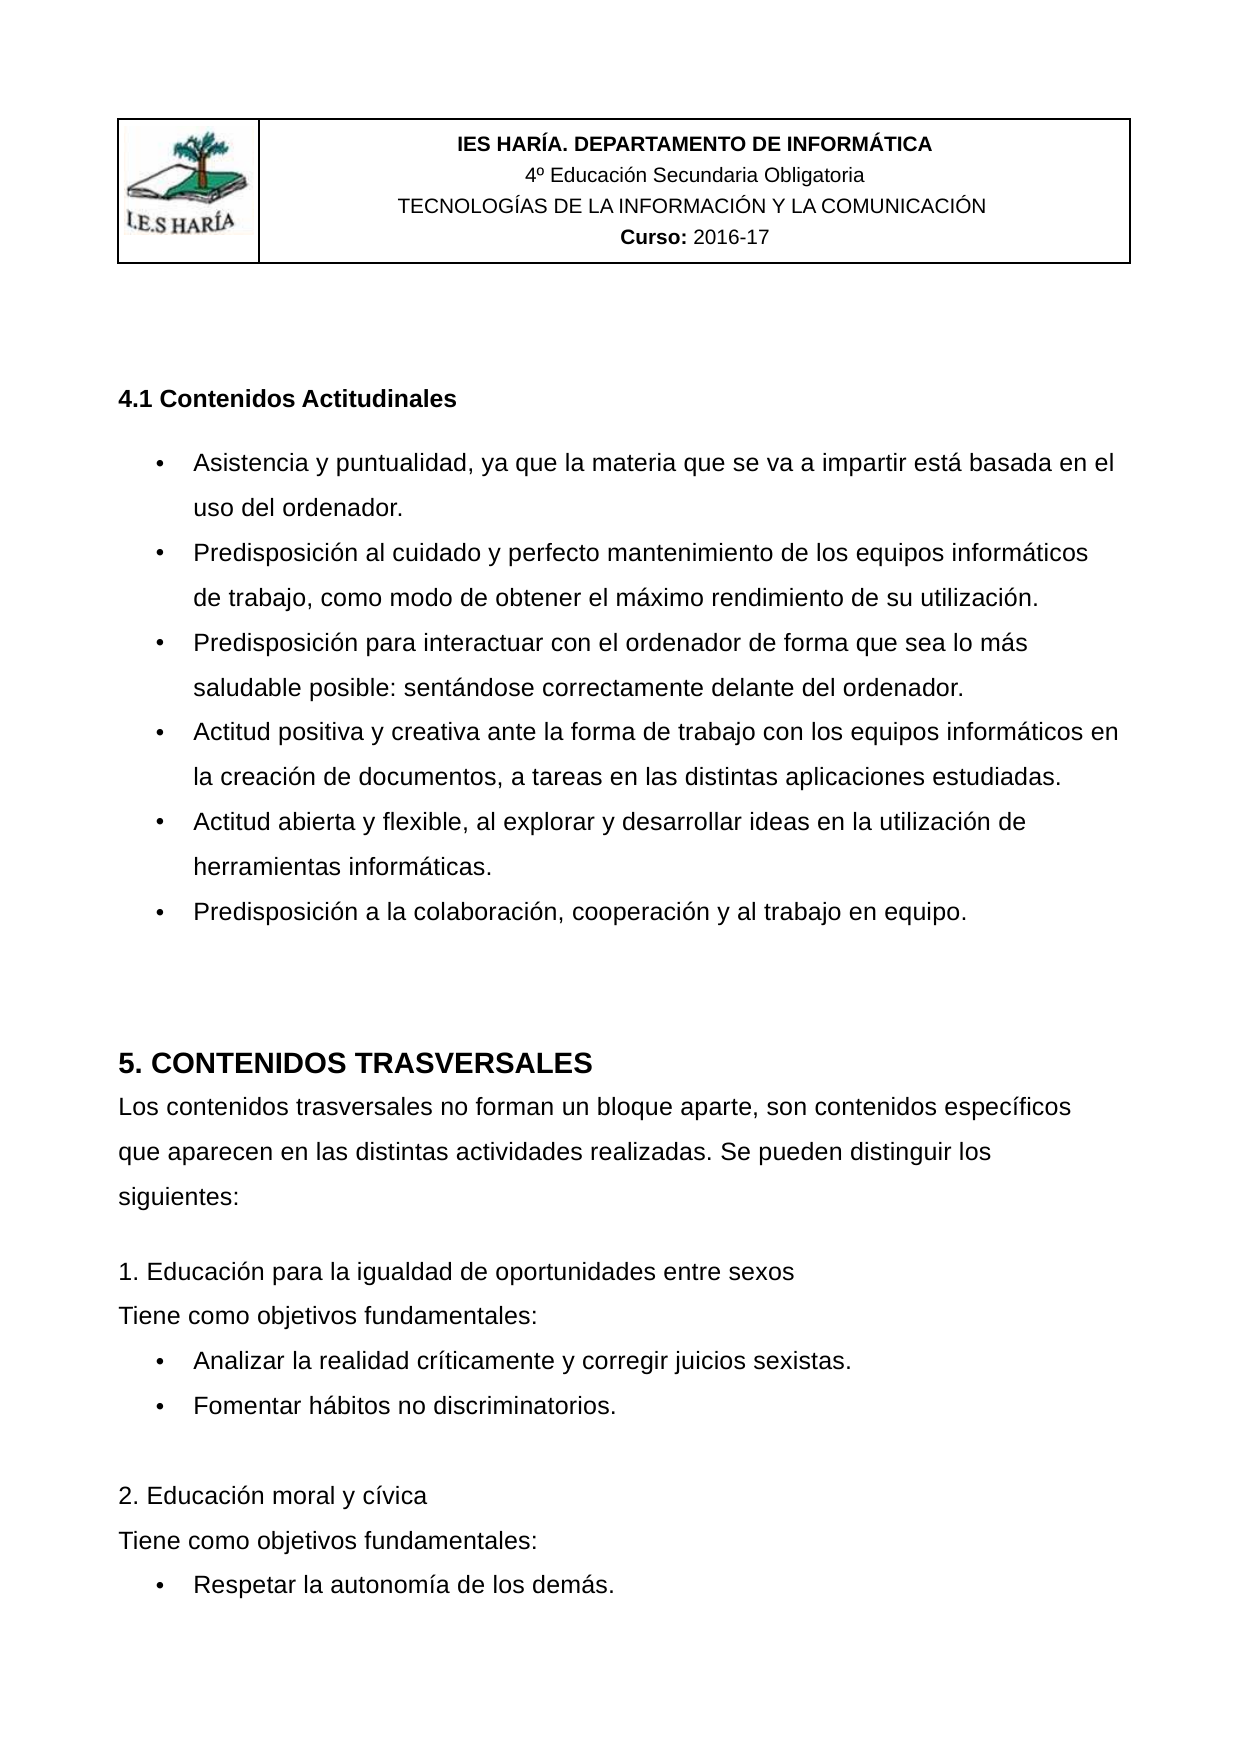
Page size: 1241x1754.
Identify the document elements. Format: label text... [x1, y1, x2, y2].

text 2. Educación moral y cívica [118, 1481, 1122, 1511]
list Actitud abierta y flexible, al explorar y desarrollar ideas en la utilización de herramientas informáticas. [156, 807, 1122, 882]
text Tiene como objetivos fundamentales: [118, 1301, 1122, 1331]
list Analizar la realidad críticamente y corregir juicios sexistas. [156, 1346, 1122, 1376]
text Tiene como objetivos fundamentales: [118, 1526, 1122, 1556]
list Asistencia y puntualidad, ya que la materia que se va a impartir está basada en el uso del ordenador. [156, 448, 1122, 523]
text Los contenidos trasversales no forman un bloque aparte, son contenidos específicos que aparecen en las distintas actividades realizadas. Se pueden distinguir los siguientes: [118, 1092, 1122, 1212]
subtitle 4.1 Contenidos Actitudinales [118, 384, 1122, 412]
list Predisposición para interactuar con el ordenador de forma que sea lo más saludable posible: sentándose correctamente delante del ordenador. [156, 628, 1122, 702]
list Predisposición al cuidado y perfecto mantenimiento de los equipos informáticos de trabajo, como modo de obtener el máximo rendimiento de su utilización. [156, 538, 1122, 613]
subtitle 5. CONTENIDOS TRASVERSALES [118, 1046, 1122, 1080]
picture [123, 126, 254, 235]
list Actitud positiva y creativa ante la forma de trabajo con los equipos informáticos en la creación de documentos, a tareas en las distintas aplicaciones estudiadas. [156, 717, 1122, 792]
text 1. Educación para la igualdad de oportunidades entre sexos [118, 1257, 1122, 1286]
list Fomentar hábitos no discriminatorios. [156, 1391, 1122, 1421]
list Predisposición a la colaboración, cooperación y al trabajo en equipo. [156, 897, 1122, 927]
list Respetar la autonomía de los demás. [156, 1571, 1122, 1601]
